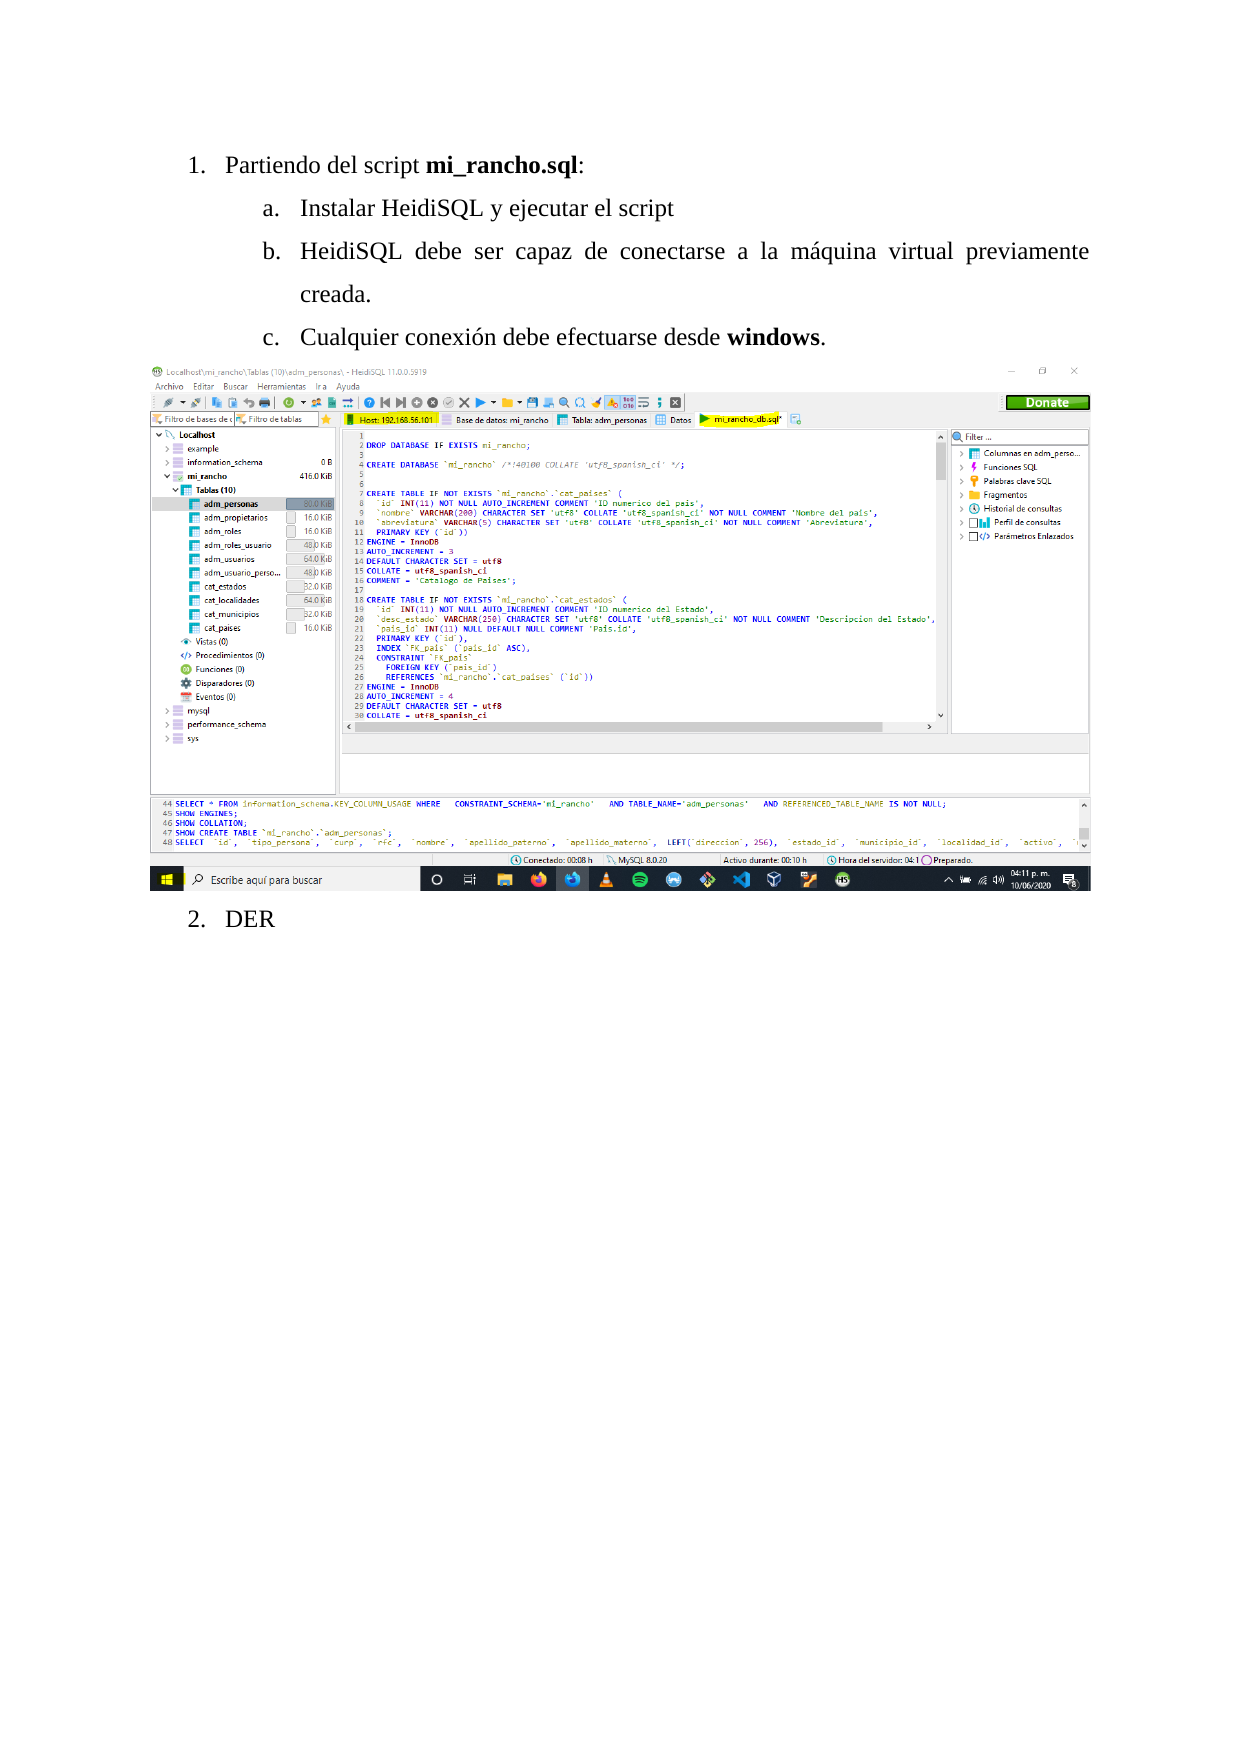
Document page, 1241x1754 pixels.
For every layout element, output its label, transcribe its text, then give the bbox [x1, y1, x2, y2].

picture [150, 365, 1091, 891]
list Instalar HeidiSQL y ejecutar el script [262, 193, 1090, 222]
list HeidiSQL debe ser capaz de conectarse a la máquina virtual previamente creada. [262, 236, 1090, 308]
list Partiendo del script mi_rancho.sql: [187, 150, 1090, 179]
list DER [187, 904, 1090, 932]
list Cualquier conexión debe efectuarse desde windows. [262, 322, 1090, 351]
